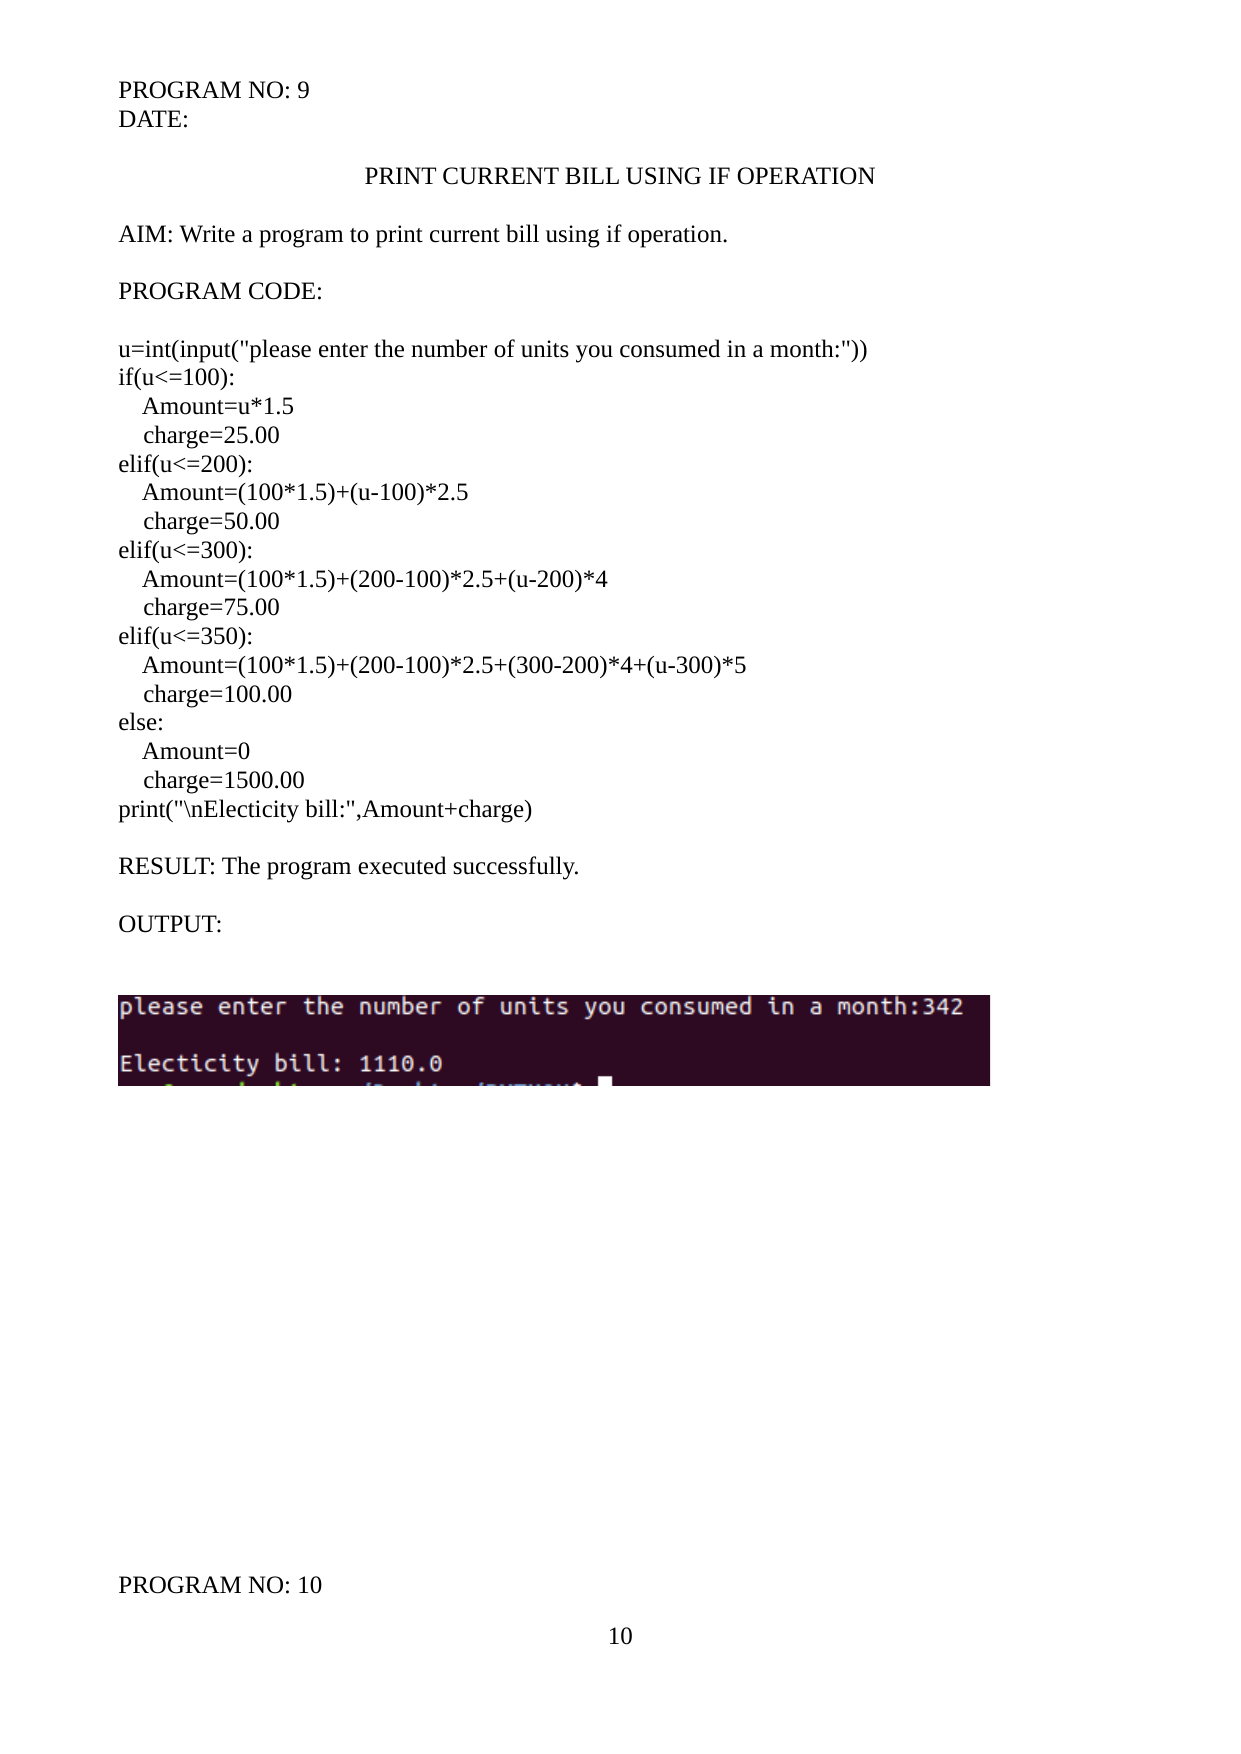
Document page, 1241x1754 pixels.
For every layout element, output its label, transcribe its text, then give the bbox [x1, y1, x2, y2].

text charge=75.00 [118, 592, 1122, 621]
picture [118, 995, 990, 1086]
text if(u<=100): [118, 362, 1122, 391]
text Amount=(100*1.5)+(200-100)*2.5+(u-200)*4 [118, 564, 1122, 592]
text DATE: [118, 104, 1122, 132]
text RESULT: The program executed successfully. [118, 851, 1122, 880]
text PROGRAM NO: 9 [118, 75, 1122, 104]
text PRINT CURRENT BILL USING IF OPERATION [118, 161, 1122, 190]
text charge=25.00 [118, 420, 1122, 449]
text charge=1500.00 [118, 765, 1122, 794]
text Amount=(100*1.5)+(200-100)*2.5+(300-200)*4+(u-300)*5 [118, 650, 1122, 679]
text elif(u<=350): [118, 621, 1122, 650]
text print("\nElecticity bill:",Amount+charge) [118, 794, 1122, 822]
text Amount=(100*1.5)+(u-100)*2.5 [118, 477, 1122, 506]
text charge=50.00 [118, 506, 1122, 535]
text PROGRAM CODE: [118, 276, 1122, 305]
text OUTPUT: [118, 909, 1122, 937]
text elif(u<=200): [118, 449, 1122, 477]
text Amount=u*1.5 [118, 391, 1122, 420]
text PROGRAM NO: 10 [118, 1570, 1122, 1599]
text u=int(input("please enter the number of units you consumed in a month:")) [118, 334, 1122, 362]
text charge=100.00 [118, 679, 1122, 707]
text else: [118, 707, 1122, 736]
text Amount=0 [118, 736, 1122, 765]
text AIM: Write a program to print current bill using if operation. [118, 219, 1122, 247]
text elif(u<=300): [118, 535, 1122, 564]
